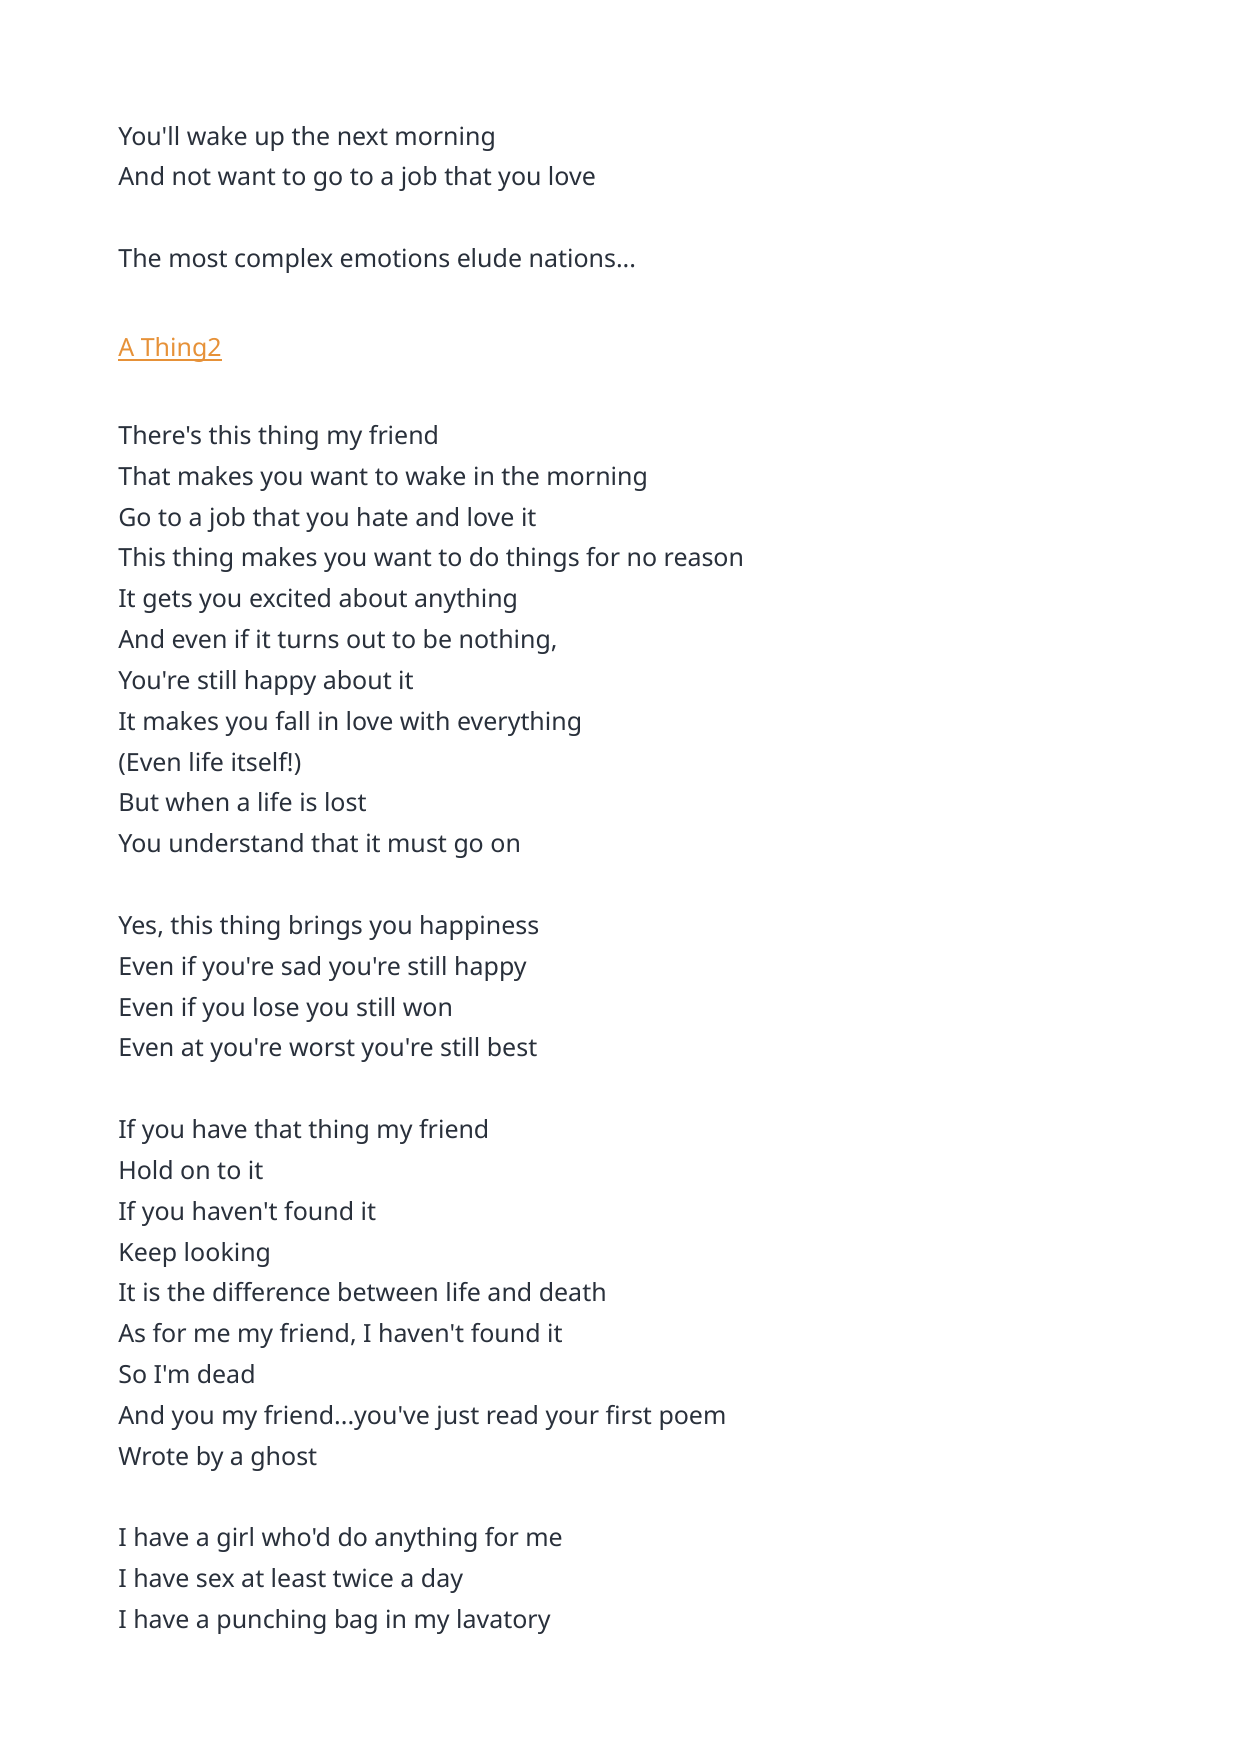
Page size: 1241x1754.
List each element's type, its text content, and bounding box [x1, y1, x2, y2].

subtitle A Thing2 [118, 330, 1122, 364]
text There's this thing my friend That makes you want to wake in the morning Go to a job that you hate and love it This thing makes you want to do things for no reason It gets you excited about anything And even if it turns out to be nothing, You're still happy about it It makes you fall in love with everything (Even life itself!) But when a life is lost You understand that it must go on Yes, this thing brings you happiness Even if you're sad you're still happy Even if you lose you still won Even at you're worst you're still best If you have that thing my friend Hold on to it If you haven't found it Keep looking It is the difference between life and death As for me my friend, I haven't found it So I'm dead And you my friend...you've just read your first poem Wrote by a ghost I have a girl who'd do anything for me I have sex at least twice a day I have a punching bag in my lavatory [118, 377, 1122, 1636]
text You'll wake up the next morning And not want to go to a job that you love The most complex emotions elude nations... [118, 118, 1122, 275]
